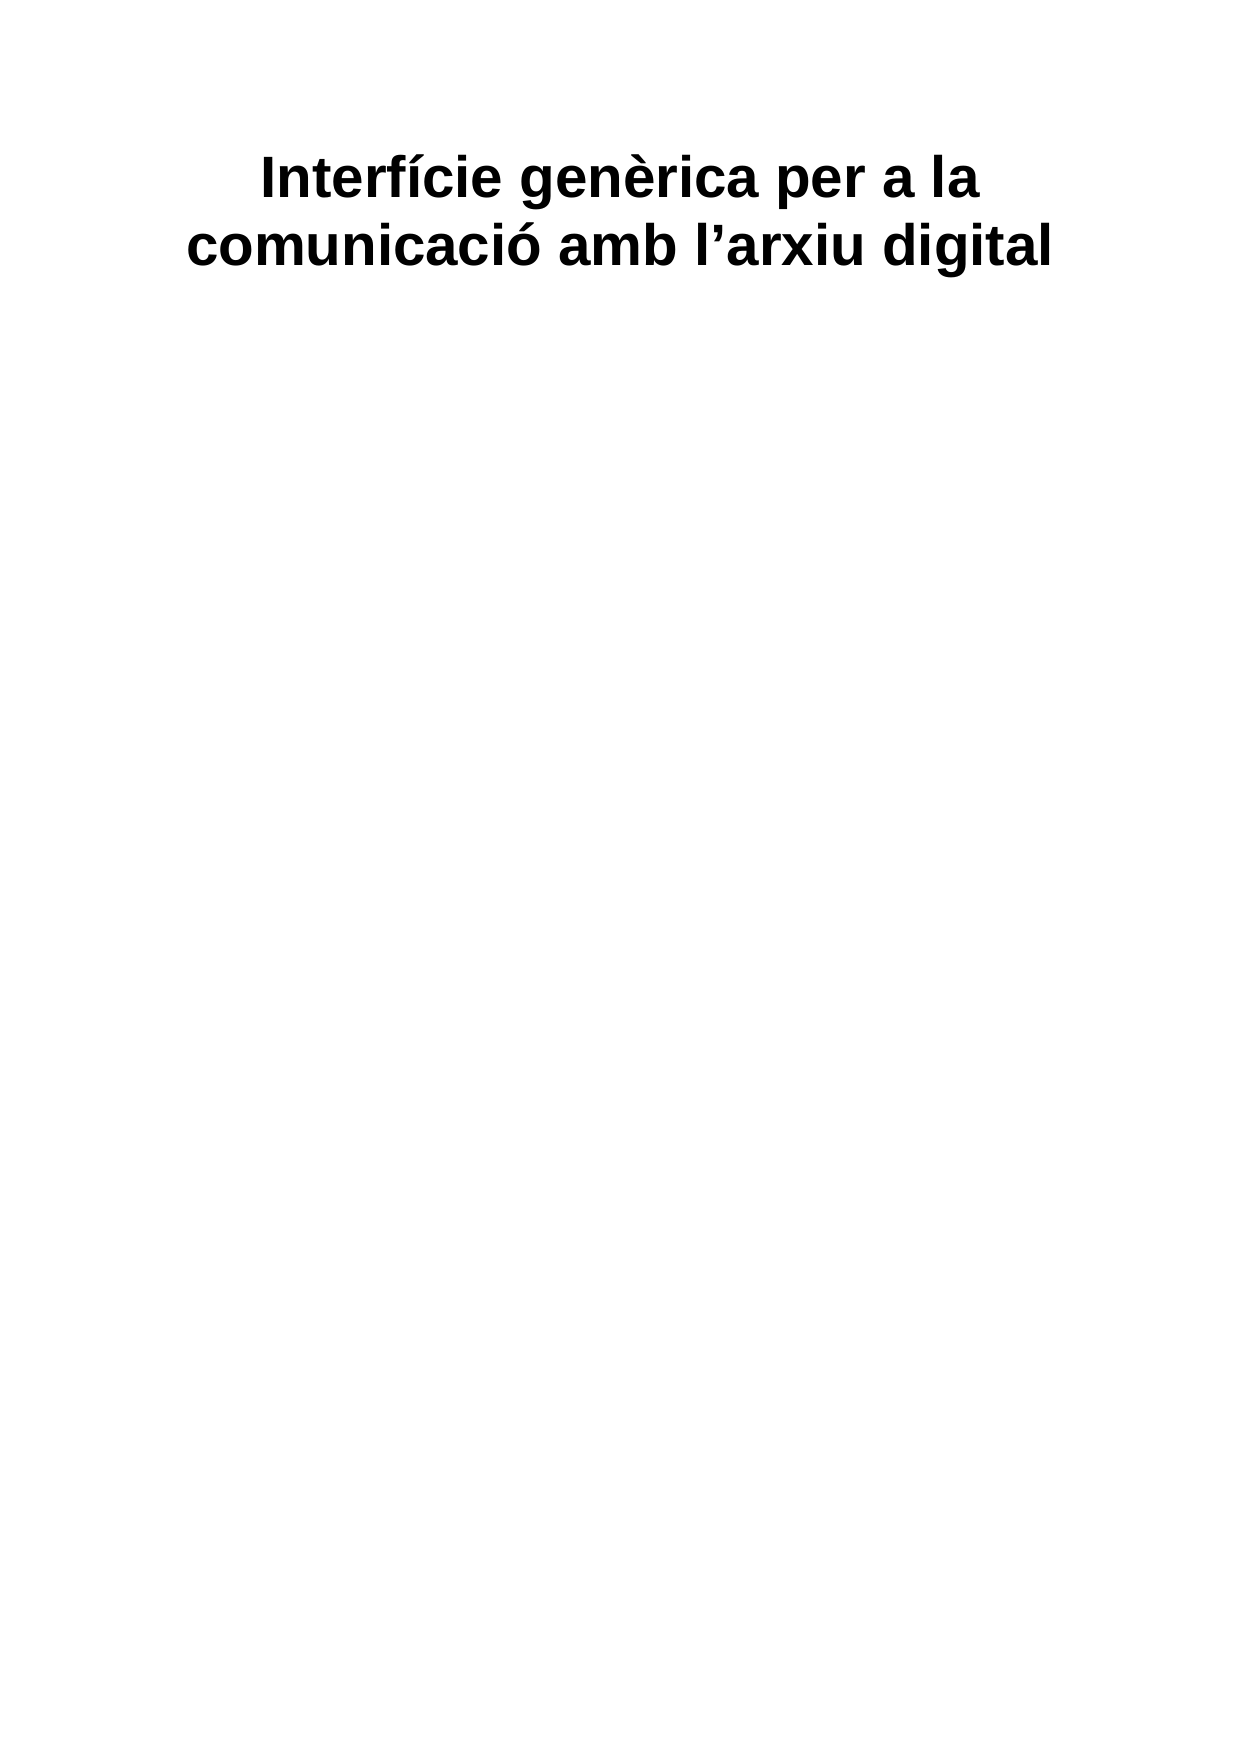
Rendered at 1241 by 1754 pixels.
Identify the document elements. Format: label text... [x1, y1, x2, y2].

title Interfície genèrica per a la comunicació amb l’arxiu digital [118, 143, 1122, 277]
